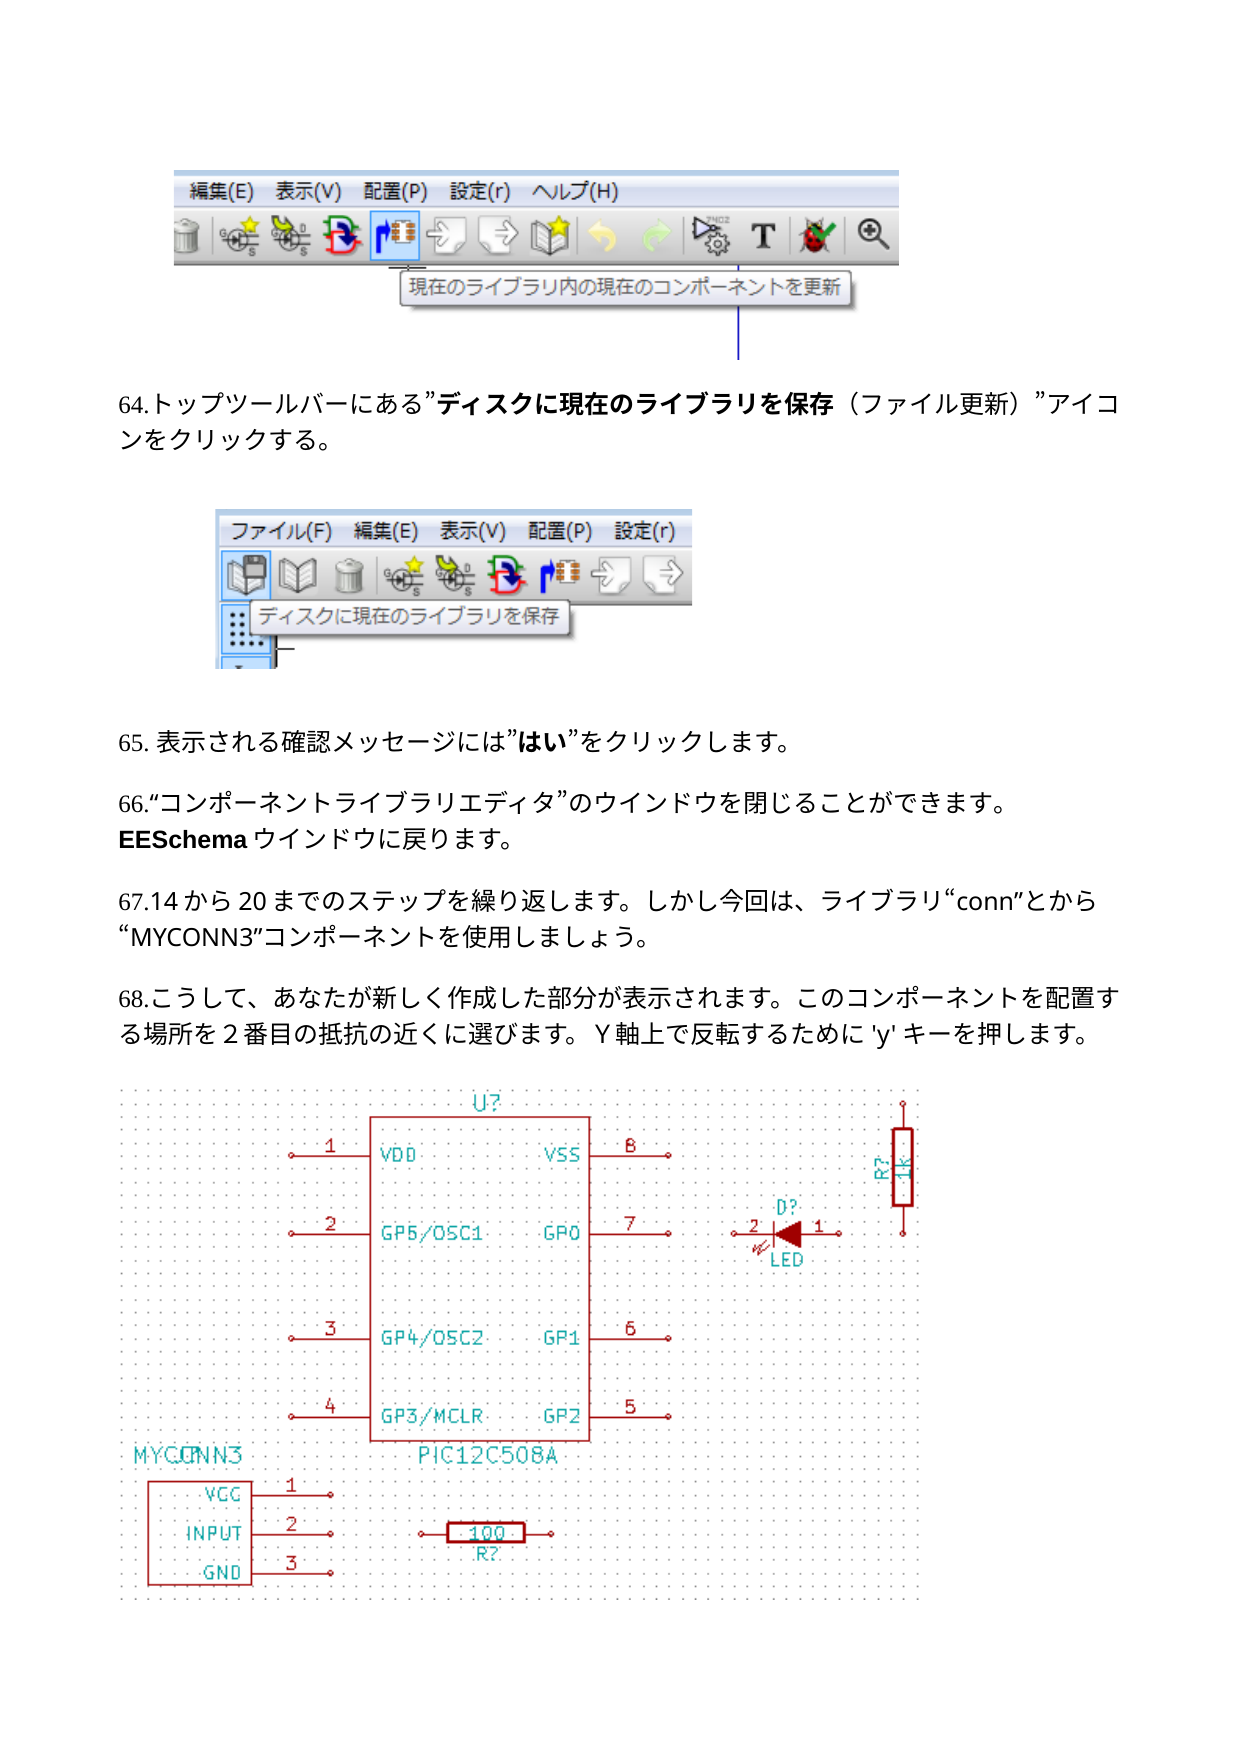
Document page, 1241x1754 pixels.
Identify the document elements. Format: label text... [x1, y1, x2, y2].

list 表示される確認メッセージには”はい”をクリックします。 [118, 722, 1122, 758]
list 14から20までのステップを繰り返します。しかし今回は、ライブラリ“conn”とから“MYCONN3”コンポーネントを使用しましょう。 [118, 881, 1122, 953]
list トップツールバーにある”ディスクに現在のライブラリを保存（ファイル更新）”アイコンをクリックする。 [118, 384, 1122, 697]
list “コンポーネントライブラリエディタ”のウインドウを閉じることができます。EESchemaウインドウに戻ります。 [118, 783, 1122, 856]
list [118, 118, 1122, 359]
list こうして、あなたが新しく作成した部分が表示されます。このコンポーネントを配置する場所を２番目の抵抗の近くに選びます。Ｙ軸上で反転するために 'y' キーを押します。 [118, 978, 1122, 1600]
